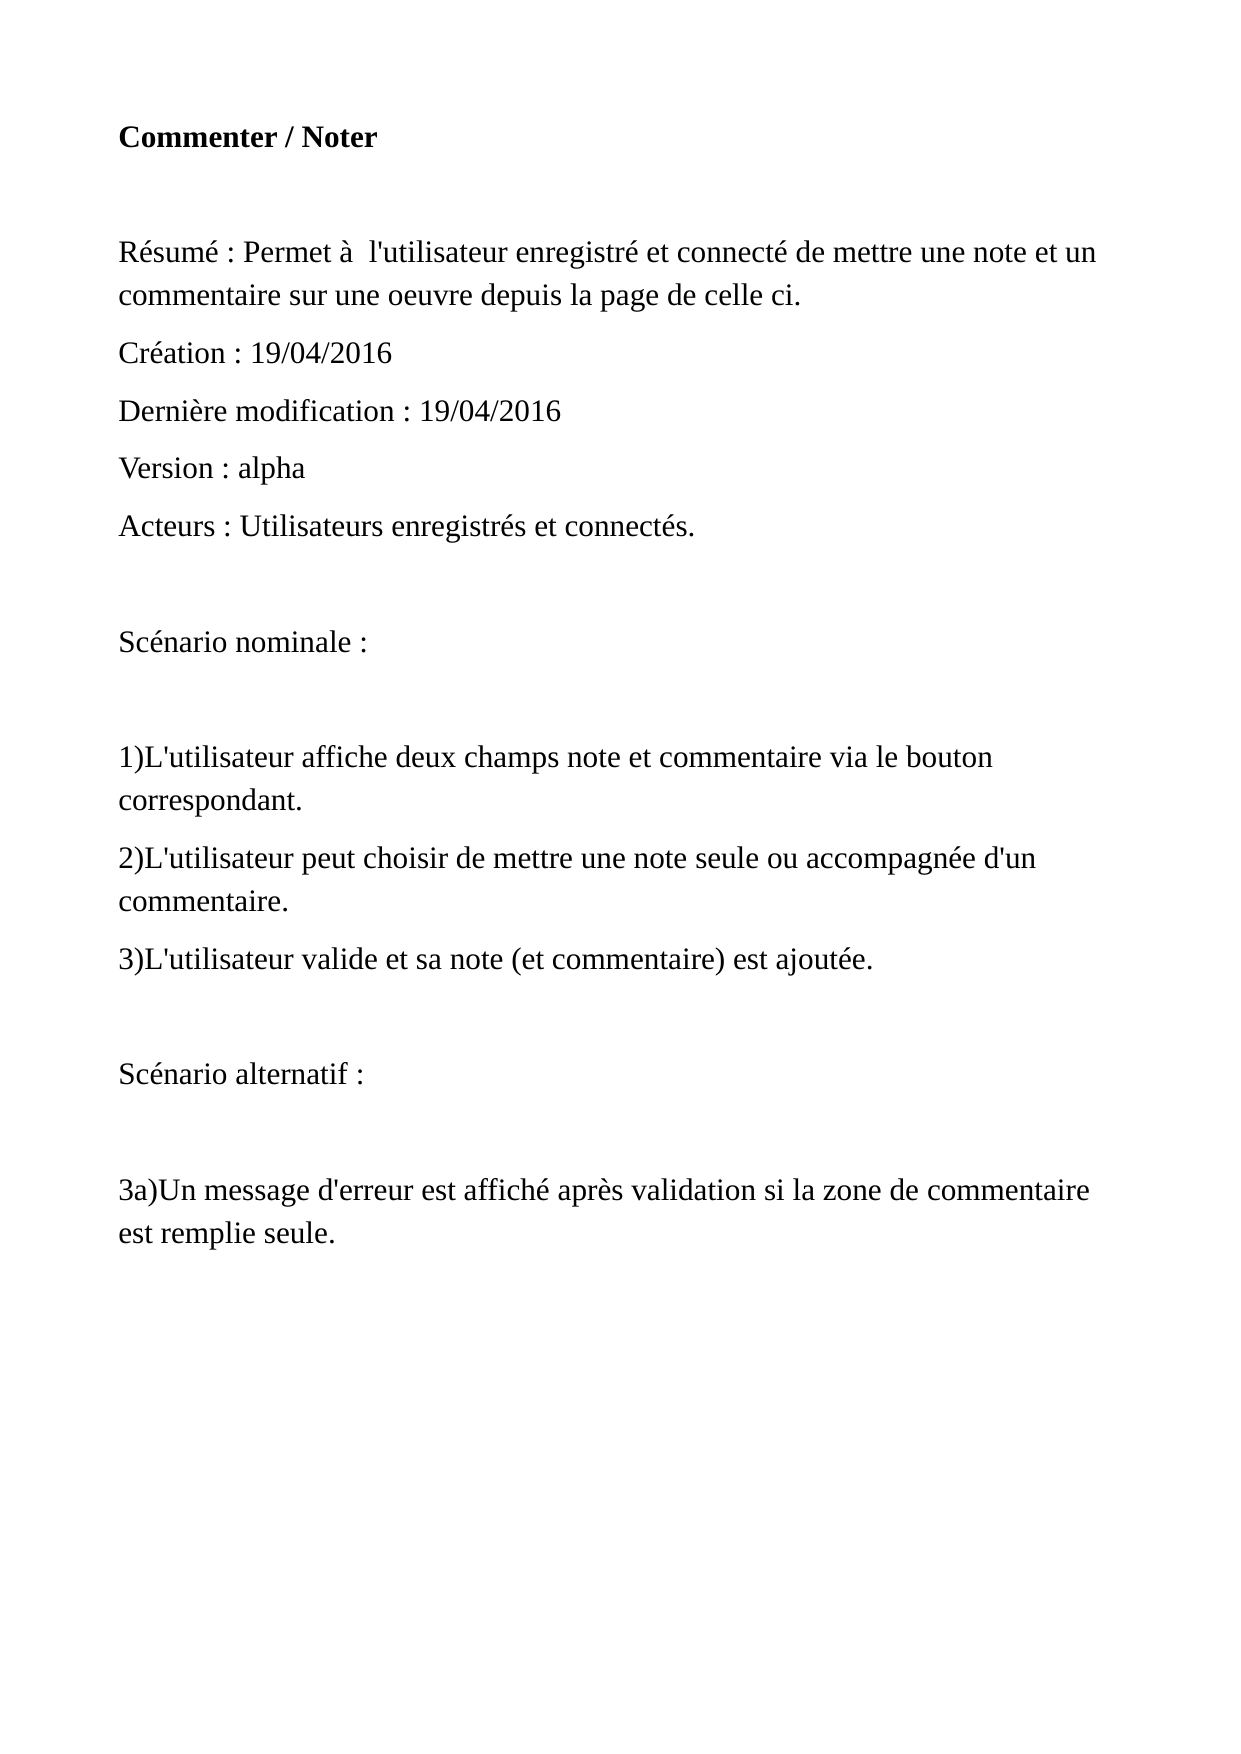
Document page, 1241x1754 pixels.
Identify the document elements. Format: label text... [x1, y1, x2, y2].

text 2)L'utilisateur peut choisir de mettre une note seule ou accompagnée d'un commentaire. [118, 839, 1122, 918]
text Scénario alternatif : [118, 1055, 1122, 1091]
text Scénario nominale : [118, 623, 1122, 659]
text Dernière modification : 19/04/2016 [118, 392, 1122, 428]
text Acteurs : Utilisateurs enregistrés et connectés. [118, 507, 1122, 543]
text 3a)Un message d'erreur est affiché après validation si la zone de commentaire est remplie seule. [118, 1171, 1122, 1250]
text Commenter / Noter [118, 118, 1122, 154]
text 3)L'utilisateur valide et sa note (et commentaire) est ajoutée. [118, 940, 1122, 976]
text Version : alpha [118, 450, 1122, 486]
text 1)L'utilisateur affiche deux champs note et commentaire via le bouton correspondant. [118, 738, 1122, 817]
text Résumé : Permet à l'utilisateur enregistré et connecté de mettre une note et un commentaire sur une oeuvre depuis la page de celle ci. [118, 233, 1122, 313]
text Création : 19/04/2016 [118, 334, 1122, 370]
